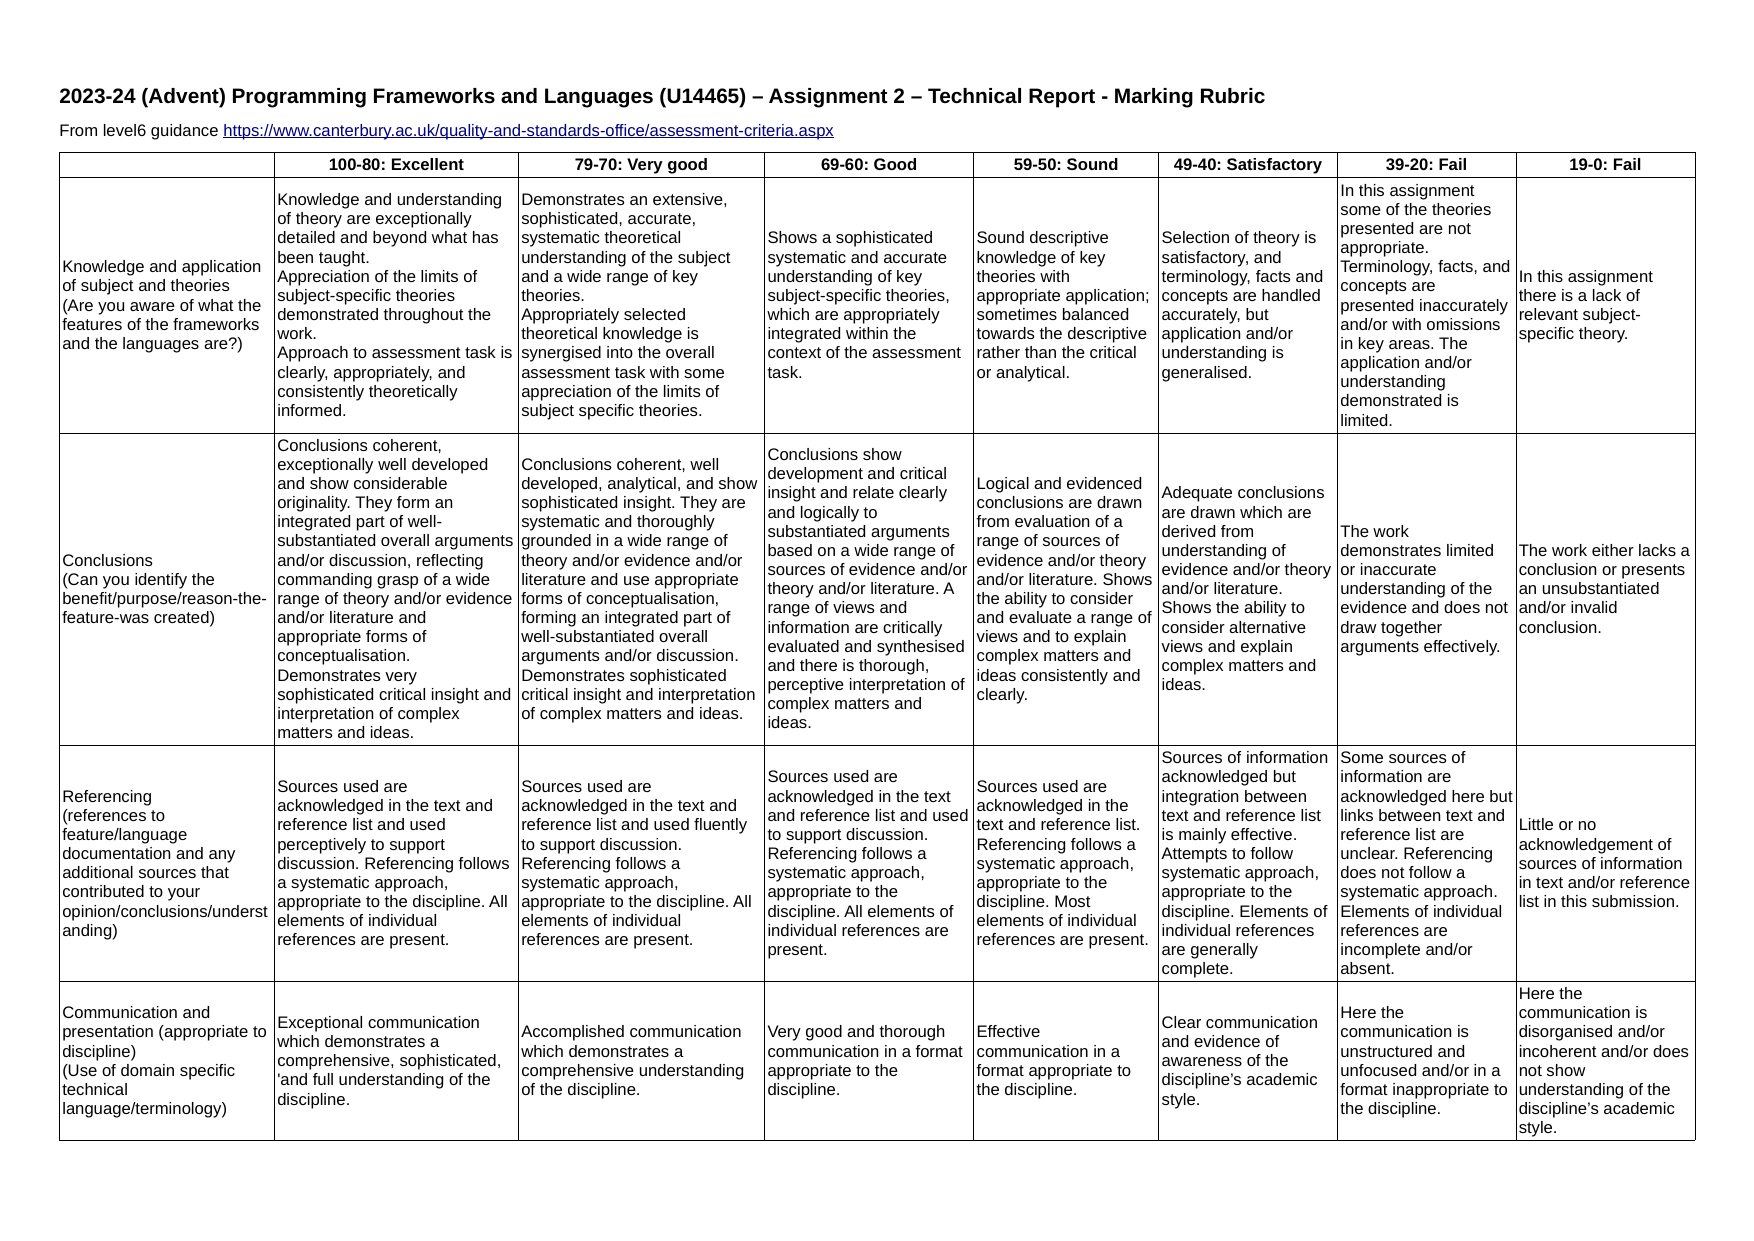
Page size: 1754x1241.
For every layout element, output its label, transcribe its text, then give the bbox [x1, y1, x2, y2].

table_cell The work either lacks a conclusion or presents an unsubstantiated and/or invalid conclusion. [1517, 434, 1695, 745]
table_cell Conclusions (Can you identify the benefit/purpose/reason-the-feature-was created) [60, 434, 274, 745]
table_cell Here the communication is disorganised and/or incoherent and/or does not show understanding of the discipline’s academic style. [1517, 982, 1695, 1140]
table_header [60, 153, 274, 177]
table_cell Effective communication in a format appropriate to the discipline. [974, 982, 1158, 1140]
table_cell The work demonstrates limited or inaccurate understanding of the evidence and does not draw together arguments effectively. [1338, 434, 1516, 745]
table_cell Accomplished communication which demonstrates a comprehensive understanding of the discipline. [519, 982, 764, 1140]
text From level6 guidance https://www.canterbury.ac.uk/quality-and-standards-office/assessment-criteria.aspx [59, 121, 1695, 140]
table_cell Sound descriptive knowledge of key theories with appropriate application; sometimes balanced towards the descriptive rather than the critical or analytical. [974, 178, 1158, 432]
table_header 59-50: Sound [974, 153, 1158, 177]
table_header 69-60: Good [765, 153, 973, 177]
table_cell Conclusions coherent, well developed, analytical, and show sophisticated insight. They are systematic and thoroughly grounded in a wide range of theory and/or evidence and/or literature and use appropriate forms of conceptualisation, forming an integrated part of well-substantiated overall arguments and/or discussion. Demonstrates sophisticated critical insight and interpretation of complex matters and ideas. [519, 434, 764, 745]
table_cell Communication and presentation (appropriate to discipline) (Use of domain specific technical language/terminology) [60, 982, 274, 1140]
table_cell Shows a sophisticated systematic and accurate understanding of key subject-specific theories, which are appropriately integrated within the context of the assessment task. [765, 178, 973, 432]
table_cell Little or no acknowledgement of sources of information in text and/or reference list in this submission. [1517, 746, 1695, 981]
table_cell Sources used are acknowledged in the text and reference list and used fluently to support discussion. Referencing follows a systematic approach, appropriate to the discipline. All elements of individual references are present. [519, 746, 764, 981]
table_cell Logical and evidenced conclusions are drawn from evaluation of a range of sources of evidence and/or theory and/or literature. Shows the ability to consider and evaluate a range of views and to explain complex matters and ideas consistently and clearly. [974, 434, 1158, 745]
table_cell Knowledge and understanding of theory are exceptionally detailed and beyond what has been taught. Appreciation of the limits of subject-specific theories demonstrated throughout the work. Approach to assessment task is clearly, appropriately, and consistently theoretically informed. [275, 178, 518, 432]
table_header 19-0: Fail [1517, 153, 1695, 177]
table_cell Sources used are acknowledged in the text and reference list. Referencing follows a systematic approach, appropriate to the discipline. Most elements of individual references are present. [974, 746, 1158, 981]
table_cell Knowledge and application of subject and theories (Are you aware of what the features of the frameworks and the languages are?) [60, 178, 274, 432]
table_cell Conclusions show development and critical insight and relate clearly and logically to substantiated arguments based on a wide range of sources of evidence and/or theory and/or literature. A range of views and information are critically evaluated and synthesised and there is thorough, perceptive interpretation of complex matters and ideas. [765, 434, 973, 745]
table_cell Conclusions coherent, exceptionally well developed and show considerable originality. They form an integrated part of well-substantiated overall arguments and/or discussion, reflecting commanding grasp of a wide range of theory and/or evidence and/or literature and appropriate forms of conceptualisation. Demonstrates very sophisticated critical insight and interpretation of complex matters and ideas. [275, 434, 518, 745]
table_cell Some sources of information are acknowledged here but links between text and reference list are unclear. Referencing does not follow a systematic approach. Elements of individual references are incomplete and/or absent. [1338, 746, 1516, 981]
table_cell Sources used are acknowledged in the text and reference list and used to support discussion. Referencing follows a systematic approach, appropriate to the discipline. All elements of individual references are present. [765, 746, 973, 981]
table_cell In this assignment there is a lack of relevant subject-specific theory. [1517, 178, 1695, 432]
table_cell Sources used are acknowledged in the text and reference list and used perceptively to support discussion. Referencing follows a systematic approach, appropriate to the discipline. All elements of individual references are present. [275, 746, 518, 981]
table_cell Sources of information acknowledged but integration between text and reference list is mainly effective. Attempts to follow systematic approach, appropriate to the discipline. Elements of individual references are generally complete. [1159, 746, 1337, 981]
subtitle 2023-24 (Advent) Programming Frameworks and Languages (U14465) – Assignment 2 – Technical Report - Marking Rubric [59, 84, 1695, 108]
table_cell Very good and thorough communication in a format appropriate to the discipline. [765, 982, 973, 1140]
table_header 100-80: Excellent [275, 153, 518, 177]
table_cell Referencing (references to feature/language documentation and any additional sources that contributed to your opinion/conclusions/understanding) [60, 746, 274, 981]
table_cell Here the communication is unstructured and unfocused and/or in a format inappropriate to the discipline. [1338, 982, 1516, 1140]
table_cell In this assignment some of the theories presented are not appropriate. Terminology, facts, and concepts are presented inaccurately and/or with omissions in key areas. The application and/or understanding demonstrated is limited. [1338, 178, 1516, 432]
table_cell Exceptional communication which demonstrates a comprehensive, sophisticated, 'and full understanding of the discipline. [275, 982, 518, 1140]
table_cell Demonstrates an extensive, sophisticated, accurate, systematic theoretical understanding of the subject and a wide range of key theories. Appropriately selected theoretical knowledge is synergised into the overall assessment task with some appreciation of the limits of subject specific theories. [519, 178, 764, 432]
table_cell Selection of theory is satisfactory, and terminology, facts and concepts are handled accurately, but application and/or understanding is generalised. [1159, 178, 1337, 432]
table_header 49-40: Satisfactory [1159, 153, 1337, 177]
table_header 79-70: Very good [519, 153, 764, 177]
table_header 39-20: Fail [1338, 153, 1516, 177]
table_cell Clear communication and evidence of awareness of the discipline’s academic style. [1159, 982, 1337, 1140]
table_cell Adequate conclusions are drawn which are derived from understanding of evidence and/or theory and/or literature. Shows the ability to consider alternative views and explain complex matters and ideas. [1159, 434, 1337, 745]
